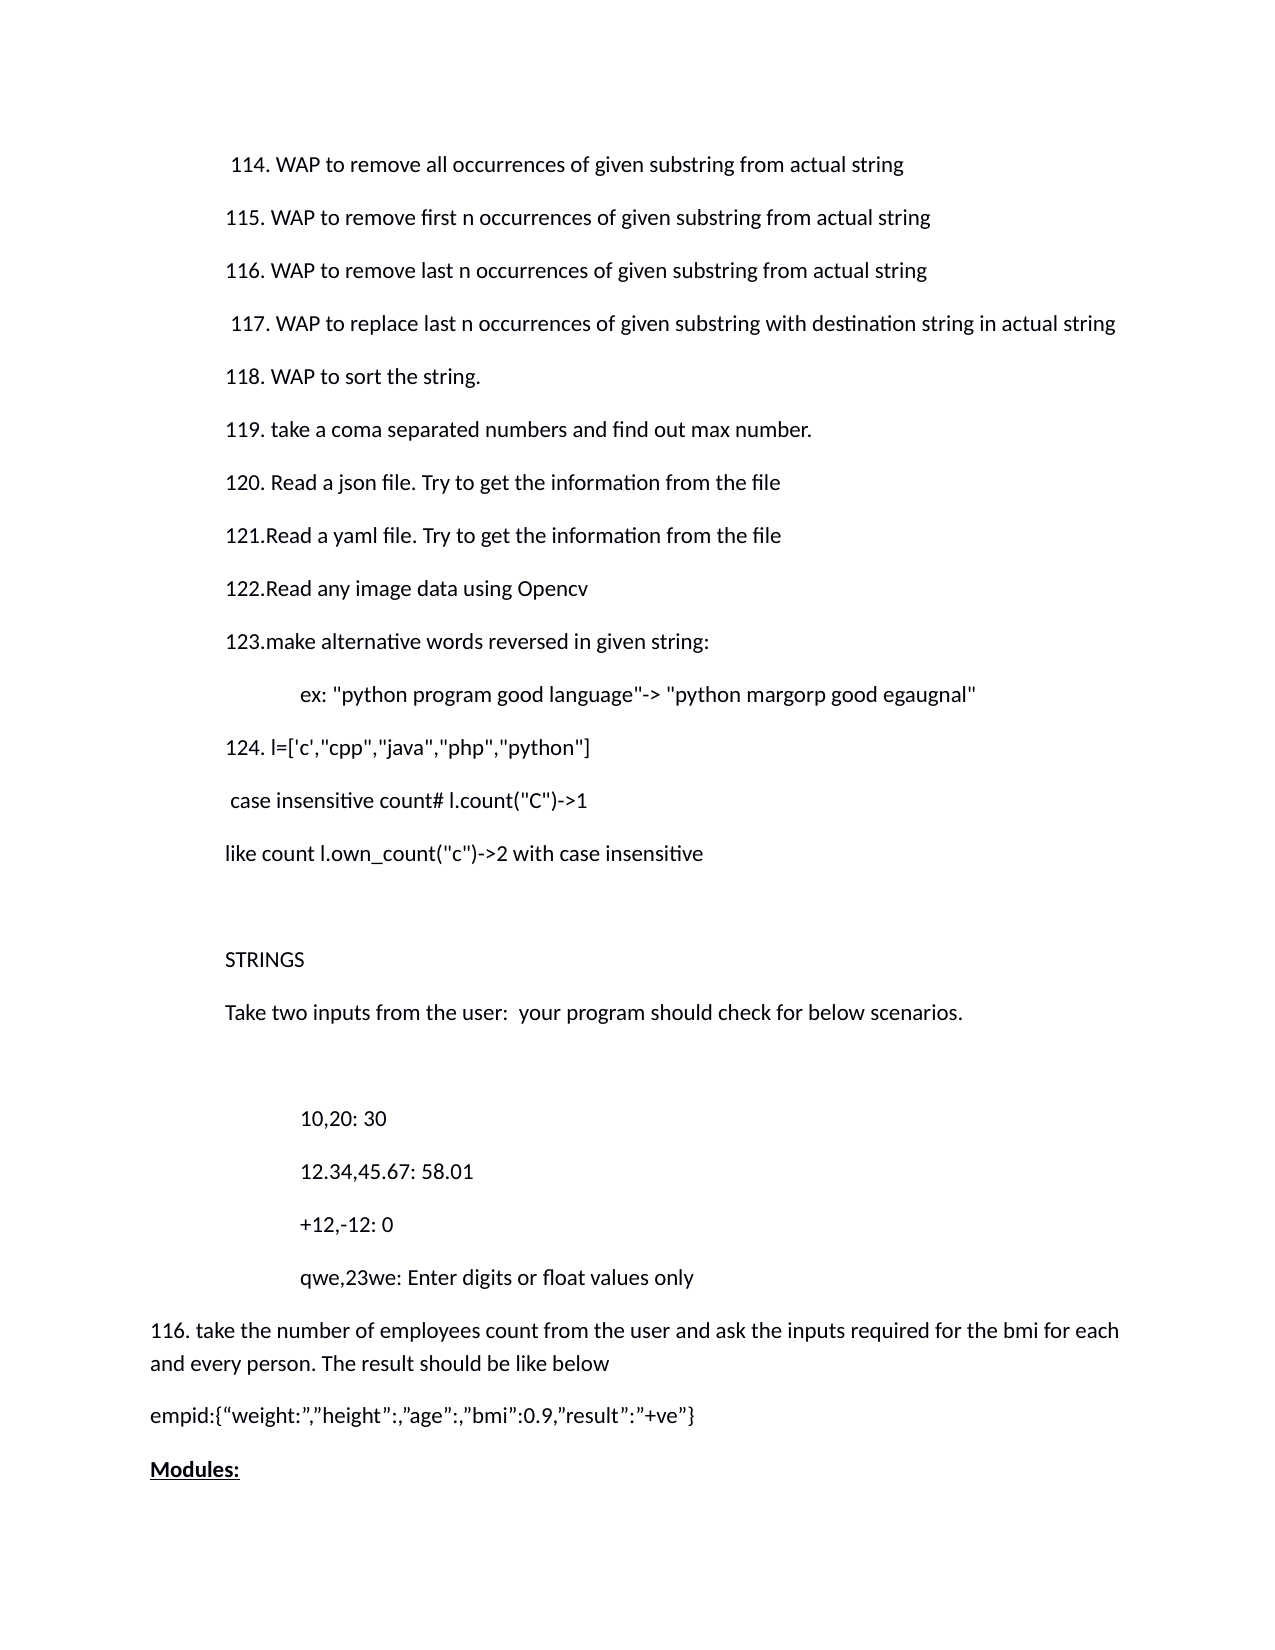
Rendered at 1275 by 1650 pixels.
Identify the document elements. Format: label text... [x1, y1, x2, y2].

text 124. l=['c',"cpp","java","php","python"] [150, 733, 1125, 761]
list 116. WAP to remove last n occurrences of given substring from actual string [225, 256, 1125, 284]
list empid:{“weight:”,”height”:,”age”:,”bmi”:0.9,”result”:”+ve”} [150, 1402, 1125, 1430]
list 122.Read any image data using Opencv [225, 574, 1125, 602]
list Take two inputs from the user: your program should check for below scenarios. [225, 998, 1125, 1026]
list Modules: [150, 1455, 1125, 1483]
list 10,20: 30 [300, 1104, 1125, 1132]
list 115. WAP to remove first n occurrences of given substring from actual string [225, 203, 1125, 231]
list 118. WAP to sort the string. [225, 362, 1125, 390]
list 120. Read a json file. Try to get the information from the file [225, 468, 1125, 496]
list qwe,23we: Enter digits or float values only [300, 1263, 1125, 1291]
list 114. WAP to remove all occurrences of given substring from actual string [225, 150, 1125, 178]
list 121.Read a yaml file. Try to get the information from the file [225, 521, 1125, 549]
list 12.34,45.67: 58.01 [300, 1157, 1125, 1185]
list 123.make alternative words reversed in given string: [225, 627, 1125, 655]
text ex: "python program good language"-> "python margorp good egaugnal" [150, 680, 1125, 708]
list STRINGS [225, 945, 1125, 973]
list +12,-12: 0 [300, 1210, 1125, 1238]
list 119. take a coma separated numbers and find out max number. [225, 415, 1125, 443]
list case insensitive count# l.count("C")->1 [225, 786, 1125, 814]
list 117. WAP to replace last n occurrences of given substring with destination string in actual string [225, 309, 1125, 337]
list 116. take the number of employees count from the user and ask the inputs required for the bmi for each and every person. The result should be like below [150, 1316, 1125, 1377]
list like count l.own_count("c")->2 with case insensitive [225, 839, 1125, 867]
